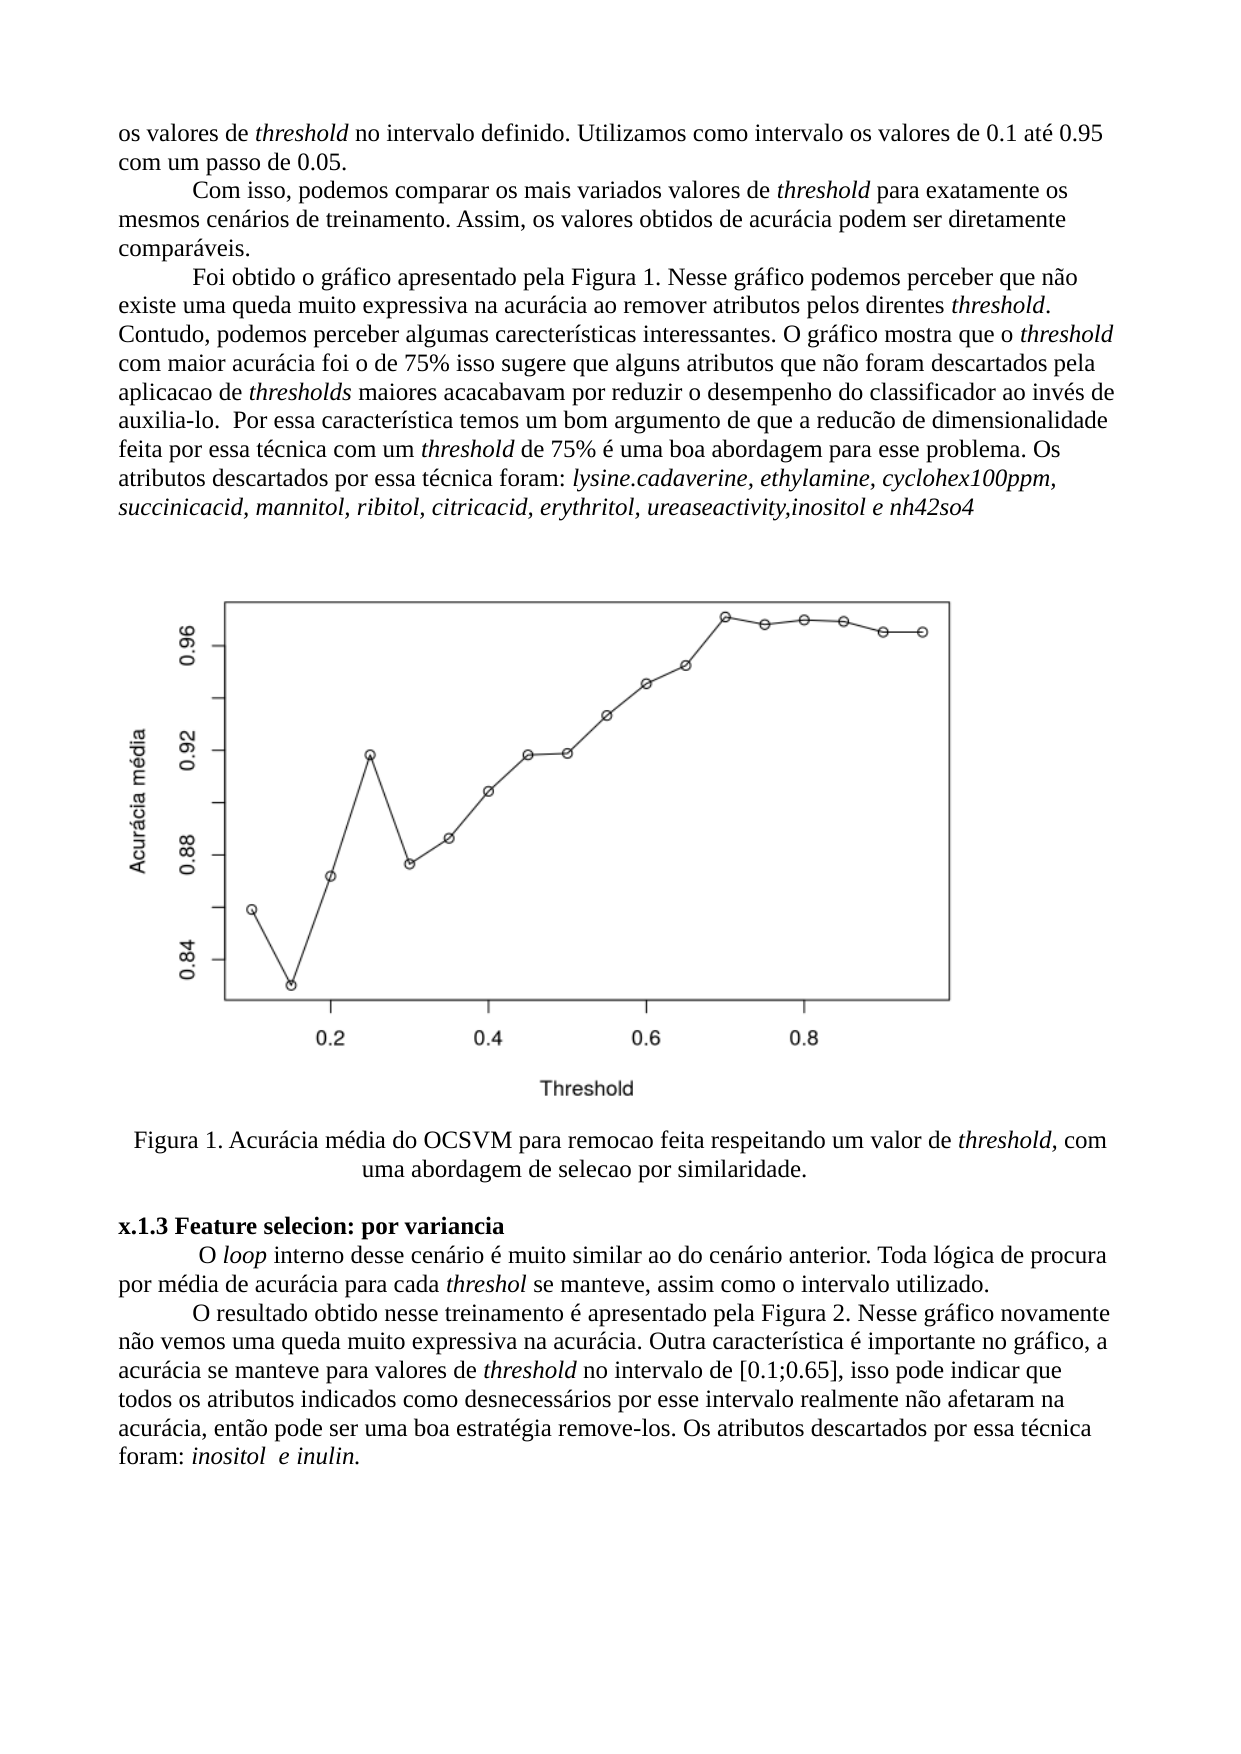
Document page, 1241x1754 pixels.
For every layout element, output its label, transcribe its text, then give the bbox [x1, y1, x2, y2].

text O loop interno desse cenário é muito similar ao do cenário anterior. Toda lógica de procura por média de acurácia para cada threshol se manteve, assim como o intervalo utilizado. [118, 1240, 1122, 1298]
text x.1.3 Feature selecion: por variancia [118, 1211, 1122, 1240]
text Com isso, podemos comparar os mais variados valores de threshold para exatamente os mesmos cenários de treinamento. Assim, os valores obtidos de acurácia podem ser diretamente comparáveis. [118, 176, 1122, 262]
text Foi obtido o gráfico apresentado pela Figura 1. Nesse gráfico podemos perceber que não existe uma queda muito expressiva na acurácia ao remover atributos pelos direntes threshold. Contudo, podemos perceber algumas carecterísticas interessantes. O gráfico mostra que o threshold com maior acurácia foi o de 75% isso sugere que alguns atributos que não foram descartados pela aplicacao de thresholds maiores acacabavam por reduzir o desempenho do classificador ao invés de auxilia-lo. Por essa característica temos um bom argumento de que a reducão de dimensionalidade feita por essa técnica com um threshold de 75% é uma boa abordagem para esse problema. Os atributos descartados por essa técnica foram: lysine.cadaverine, ethylamine, cyclohex100ppm, succinicacid, mannitol, ribitol, citricacid, erythritol, ureaseactivity,inositol e nh42so4 [118, 262, 1122, 521]
picture [118, 549, 1123, 1126]
text Figura 1. Acurácia média do OCSVM para remocao feita respeitando um valor de threshold, com uma abordagem de selecao por similaridade. [118, 1126, 1122, 1183]
text os valores de threshold no intervalo definido. Utilizamos como intervalo os valores de 0.1 até 0.95 com um passo de 0.05. [118, 118, 1122, 176]
text O resultado obtido nesse treinamento é apresentado pela Figura 2. Nesse gráfico novamente não vemos uma queda muito expressiva na acurácia. Outra característica é importante no gráfico, a acurácia se manteve para valores de threshold no intervalo de [0.1;0.65], isso pode indicar que todos os atributos indicados como desnecessários por esse intervalo realmente não afetaram na acurácia, então pode ser uma boa estratégia remove-los. Os atributos descartados por essa técnica foram: inositol e inulin. [118, 1298, 1122, 1470]
